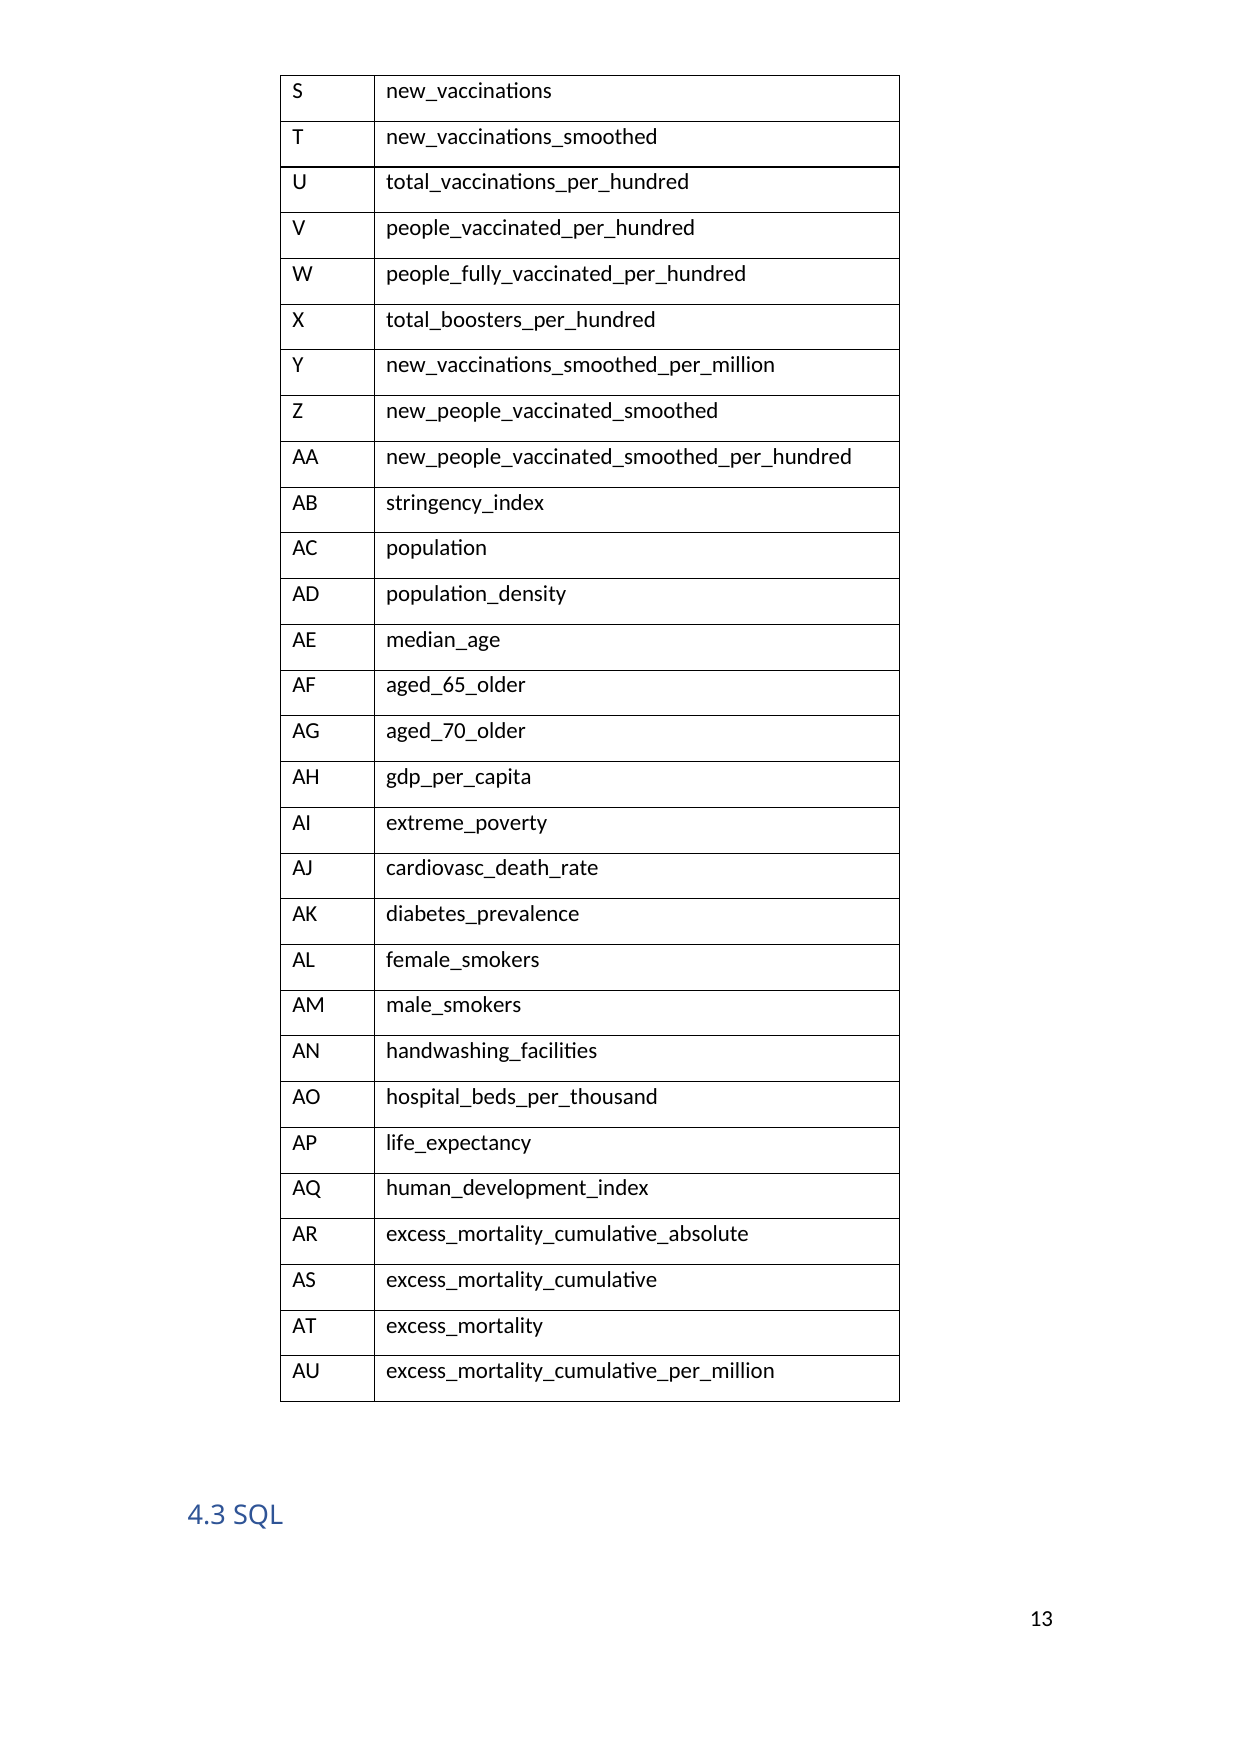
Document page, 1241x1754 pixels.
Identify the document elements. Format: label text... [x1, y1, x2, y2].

table_cell V [281, 213, 374, 258]
table_cell people_vaccinated_per_hundred [375, 213, 899, 258]
table_cell AN [281, 1036, 374, 1081]
table_cell T [281, 122, 374, 166]
table_cell AP [281, 1128, 374, 1172]
table_cell AQ [281, 1174, 374, 1218]
table_cell AB [281, 488, 374, 532]
table_cell excess_mortality_cumulative_absolute [375, 1219, 899, 1264]
table_cell people_fully_vaccinated_per_hundred [375, 259, 899, 304]
table_cell human_development_index [375, 1174, 899, 1218]
table_cell stringency_index [375, 488, 899, 532]
table_cell AF [281, 671, 374, 715]
table_cell AA [281, 442, 374, 487]
table_cell W [281, 259, 374, 304]
table_cell AL [281, 945, 374, 989]
table_cell new_people_vaccinated_smoothed_per_hundred [375, 442, 899, 487]
table_cell excess_mortality_cumulative [375, 1265, 899, 1310]
table_cell new_people_vaccinated_smoothed [375, 396, 899, 441]
table_cell new_vaccinations_smoothed [375, 122, 899, 166]
table_cell total_vaccinations_per_hundred [375, 168, 899, 212]
table_cell excess_mortality [375, 1311, 899, 1355]
table_cell population_density [375, 579, 899, 624]
table_cell AH [281, 762, 374, 807]
table_cell AO [281, 1082, 374, 1127]
table_cell new_vaccinations_smoothed_per_million [375, 350, 899, 395]
table_cell AR [281, 1219, 374, 1264]
table_cell AM [281, 991, 374, 1035]
table_cell AJ [281, 854, 374, 898]
table_cell hospital_beds_per_thousand [375, 1082, 899, 1127]
table_cell total_boosters_per_hundred [375, 305, 899, 349]
table_cell excess_mortality_cumulative_per_million [375, 1356, 899, 1401]
table_cell gdp_per_capita [375, 762, 899, 807]
table_cell female_smokers [375, 945, 899, 989]
table_cell life_expectancy [375, 1128, 899, 1172]
table_cell AE [281, 625, 374, 669]
table_cell AT [281, 1311, 374, 1355]
table_cell extreme_poverty [375, 808, 899, 852]
table_cell Z [281, 396, 374, 441]
table_cell Y [281, 350, 374, 395]
table_cell handwashing_facilities [375, 1036, 899, 1081]
table_cell male_smokers [375, 991, 899, 1035]
subtitle 4.3 SQL [187, 1496, 1053, 1533]
table_cell U [281, 168, 374, 212]
table_cell cardiovasc_death_rate [375, 854, 899, 898]
table_cell AK [281, 899, 374, 944]
table_cell AI [281, 808, 374, 852]
table_cell population [375, 533, 899, 578]
table_cell new_vaccinations [375, 76, 899, 121]
table_cell X [281, 305, 374, 349]
table_cell AG [281, 716, 374, 761]
table_cell AU [281, 1356, 374, 1401]
table_cell AS [281, 1265, 374, 1310]
table_cell diabetes_prevalence [375, 899, 899, 944]
table_cell aged_65_older [375, 671, 899, 715]
table_cell aged_70_older [375, 716, 899, 761]
table_cell AC [281, 533, 374, 578]
table_cell S [281, 76, 374, 121]
table_cell AD [281, 579, 374, 624]
table_cell median_age [375, 625, 899, 669]
